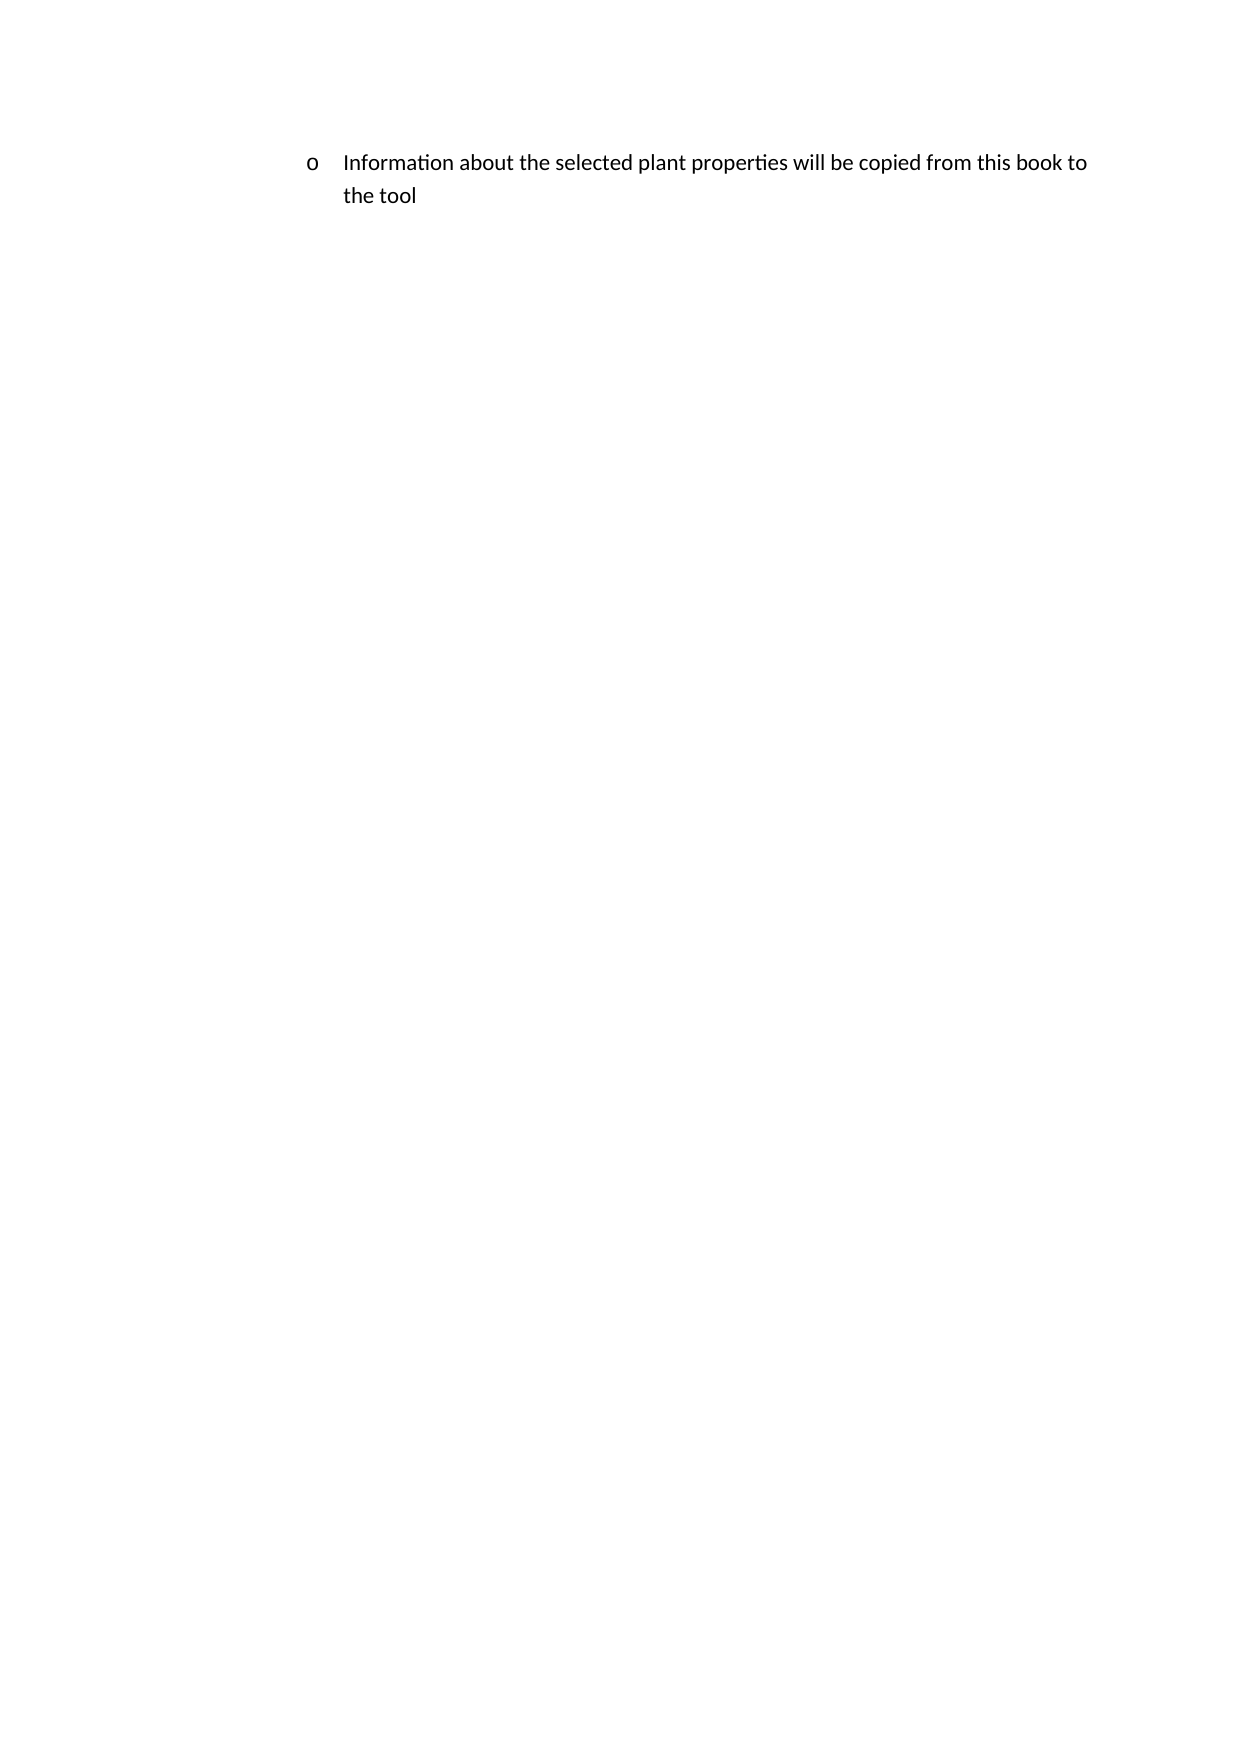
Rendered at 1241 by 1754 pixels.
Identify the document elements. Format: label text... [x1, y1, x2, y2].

list Information about the selected plant properties will be copied from this book to the tool [306, 148, 1122, 209]
